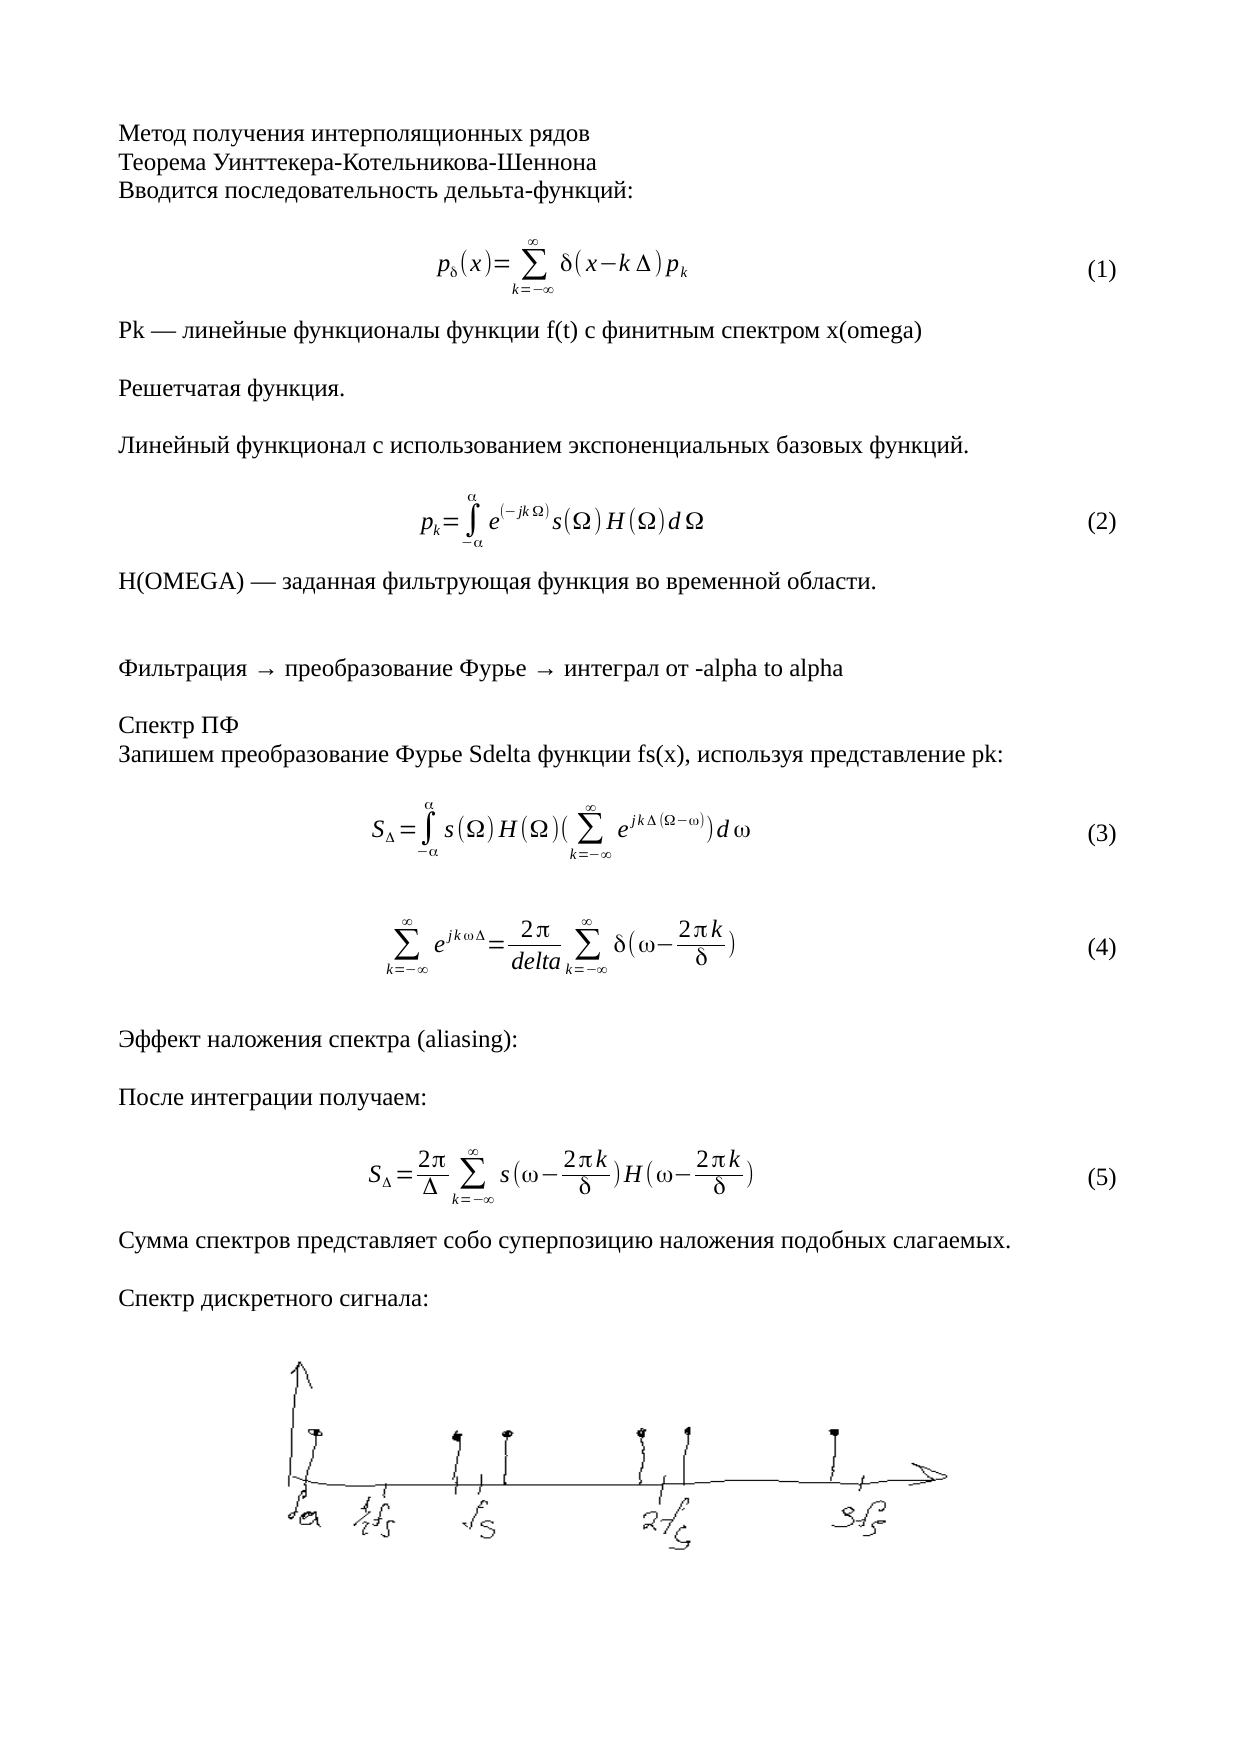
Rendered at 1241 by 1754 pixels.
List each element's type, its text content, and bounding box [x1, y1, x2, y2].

text После интеграции получаем: [118, 1082, 1122, 1111]
text Вводится последовательность делььта-функций: [118, 176, 1122, 204]
text Спектр ПФ [118, 710, 1122, 739]
table_header (5) [1010, 1140, 1122, 1225]
table_header [118, 1140, 1010, 1225]
table_header [118, 488, 1010, 566]
table_header [118, 233, 1010, 315]
table_header [118, 910, 1010, 996]
table_header (1) [1010, 233, 1122, 315]
text Pk — линейные функционалы функции f(t) c финитным спектром x(omega) [118, 315, 1122, 344]
text Метод получения интерполящионных рядов [118, 118, 1122, 147]
table_header (4) [1010, 910, 1122, 996]
text Запишем преобразование Фурье Sdelta функции fs(x), используя представление pk: [118, 739, 1122, 768]
text Линейный функционал с использованием экспоненциальных базовых функций. [118, 430, 1122, 459]
text Фильтрация → преобразование Фурье → интеграл от -alpha to alpha [118, 653, 1122, 681]
table_header (2) [1010, 488, 1122, 566]
text Сумма спектров представляет собо суперпозицию наложения подобных слагаемых. [118, 1225, 1122, 1254]
text H(OMEGA) — заданная фильтрующая функция во временной области. [118, 566, 1122, 595]
text Эффект наложения спектра (aliasing): [118, 1024, 1122, 1053]
table_header [118, 796, 1010, 881]
table_header (3) [1010, 796, 1122, 881]
text Спектр дискретного сигнала: [118, 1283, 1122, 1312]
text Решетчатая функция. [118, 373, 1122, 402]
picture [227, 1311, 1013, 1570]
text Теорема Уинттекера-Котельникова-Шеннона [118, 147, 1122, 176]
